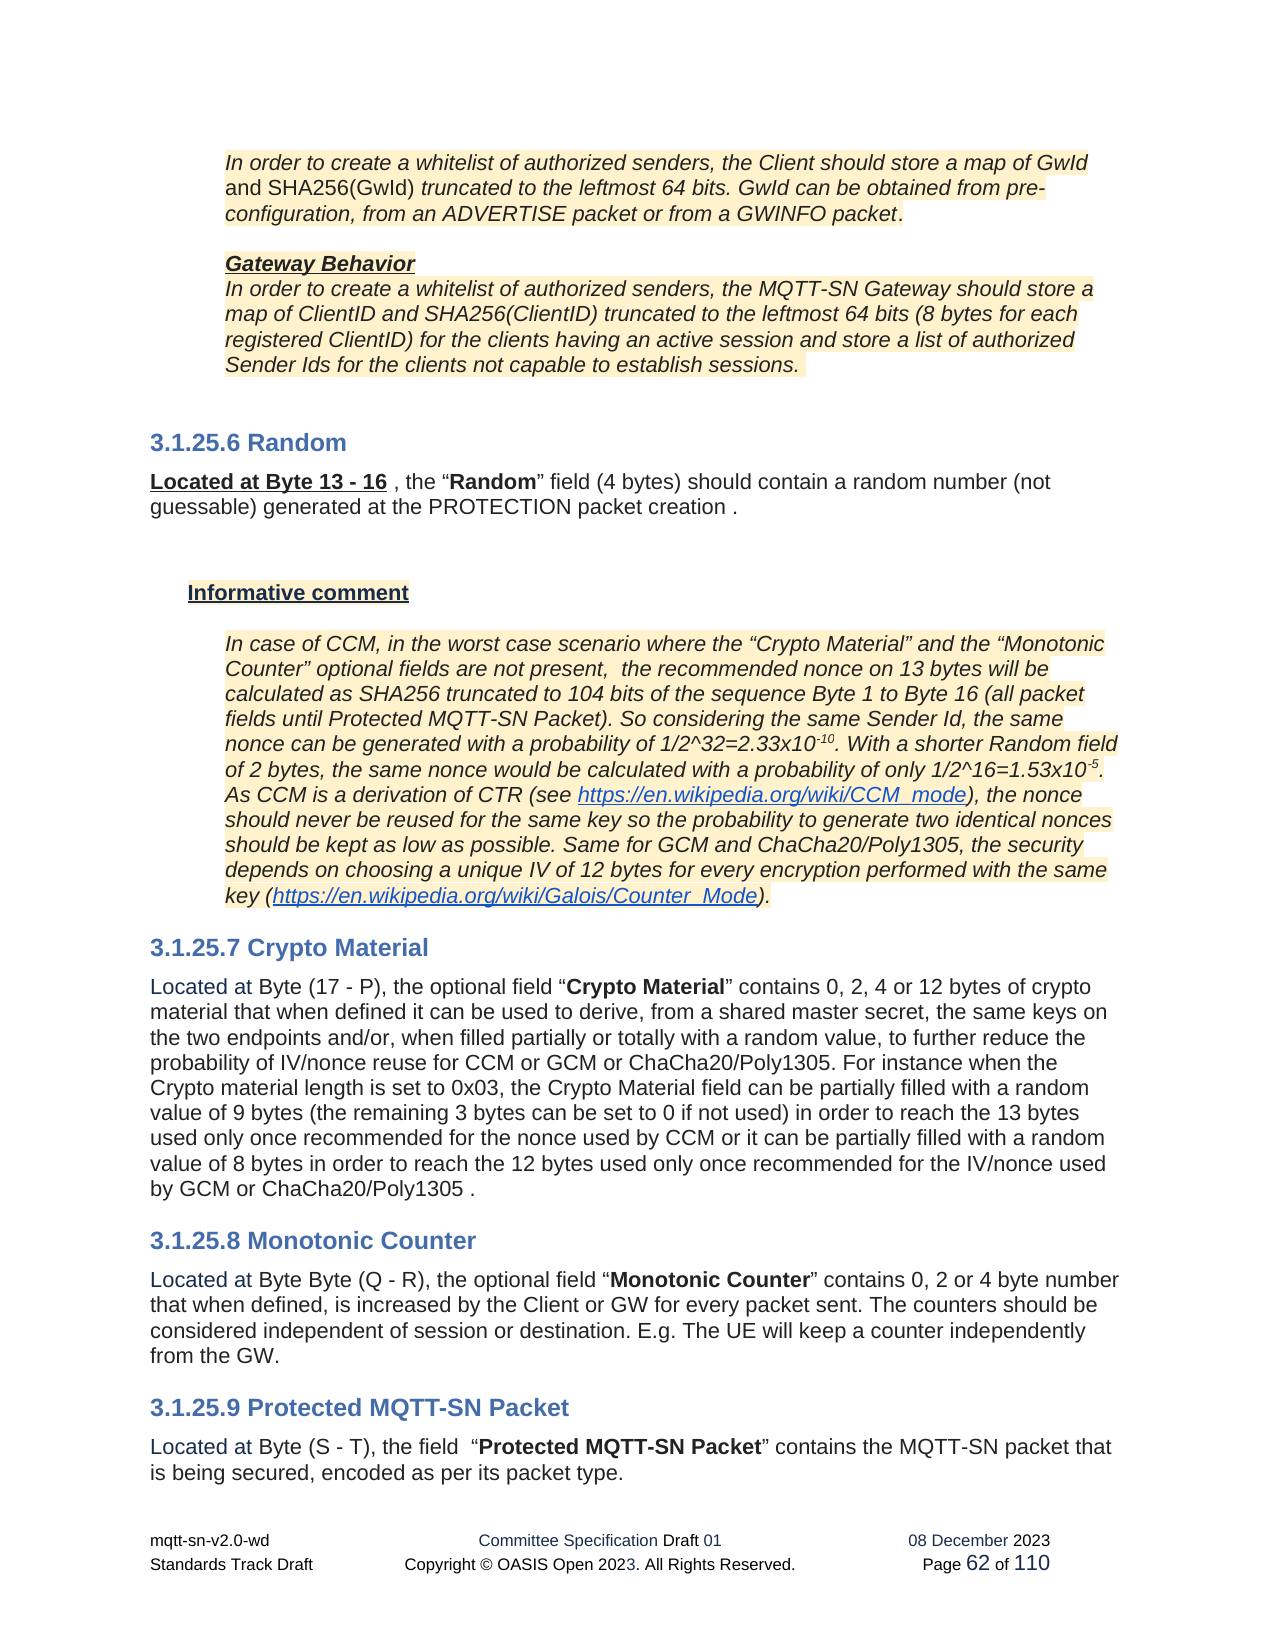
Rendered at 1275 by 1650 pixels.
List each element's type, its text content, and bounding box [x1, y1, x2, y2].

text Located at Byte 13 - 16 , the “Random” field (4 bytes) should contain a random number (not guessable) generated at the PROTECTION packet creation . [150, 469, 1124, 519]
text Located at Byte (S - T), the field “Protected MQTT-SN Packet” contains the MQTT-SN packet that is being secured, encoded as per its packet type. [150, 1434, 1124, 1484]
text Gateway Behavior [225, 251, 1124, 276]
text Located at Byte Byte (Q - R), the optional field “Monotonic Counter” contains 0, 2 or 4 byte number that when defined, is increased by the Client or GW for every packet sent. The counters should be considered independent of session or destination. E.g. The UE will keep a counter independently from the GW. [150, 1267, 1124, 1368]
subtitle 3.1.25.9 Protected MQTT-SN Packet [150, 1393, 1124, 1422]
text In order to create a whitelist of authorized senders, the MQTT-SN Gateway should store a map of ClientID and SHA256(ClientID) truncated to the leftmost 64 bits (8 bytes for each registered ClientID) for the clients having an active session and store a list of authorized Sender Ids for the clients not capable to establish sessions. [225, 276, 1124, 377]
subtitle 3.1.25.6 Random [150, 428, 1124, 457]
text In case of CCM, in the worst case scenario where the “Crypto Material” and the “Monotonic Counter” optional fields are not present, the recommended nonce on 13 bytes will be calculated as SHA256 truncated to 104 bits of the sequence Byte 1 to Byte 16 (all packet fields until Protected MQTT-SN Packet). So considering the same Sender Id, the same nonce can be generated with a probability of 1/2^32=2.33x10-10. With a shorter Random field of 2 bytes, the same nonce would be calculated with a probability of only 1/2^16=1.53x10-5. As CCM is a derivation of CTR (see https://en.wikipedia.org/wiki/CCM_mode), the nonce should never be reused for the same key so the probability to generate two identical nonces should be kept as low as possible. Same for GCM and ChaCha20/Poly1305, the security depends on choosing a unique IV of 12 bytes for every encryption performed with the same key (https://en.wikipedia.org/wiki/Galois/Counter_Mode). [225, 630, 1124, 908]
list Informative comment [187, 579, 1124, 605]
text Located at Byte (17 - P), the optional field “Crypto Material” contains 0, 2, 4 or 12 bytes of crypto material that when defined it can be used to derive, from a shared master secret, the same keys on the two endpoints and/or, when filled partially or totally with a random value, to further reduce the probability of IV/nonce reuse for CCM or GCM or ChaCha20/Poly1305. For instance when the Crypto material length is set to 0x03, the Crypto Material field can be partially filled with a random value of 9 bytes (the remaining 3 bytes can be set to 0 if not used) in order to reach the 13 bytes used only once recommended for the nonce used by CCM or it can be partially filled with a random value of 8 bytes in order to reach the 12 bytes used only once recommended for the IV/nonce used by GCM or ChaCha20/Poly1305 . [150, 974, 1124, 1201]
subtitle 3.1.25.8 Monotonic Counter [150, 1226, 1124, 1254]
text In order to create a whitelist of authorized senders, the Client should store a map of GwId and SHA256(GwId) truncated to the leftmost 64 bits. GwId can be obtained from pre-configuration, from an ADVERTISE packet or from a GWINFO packet. [225, 150, 1124, 226]
subtitle 3.1.25.7 Crypto Material [150, 933, 1124, 961]
